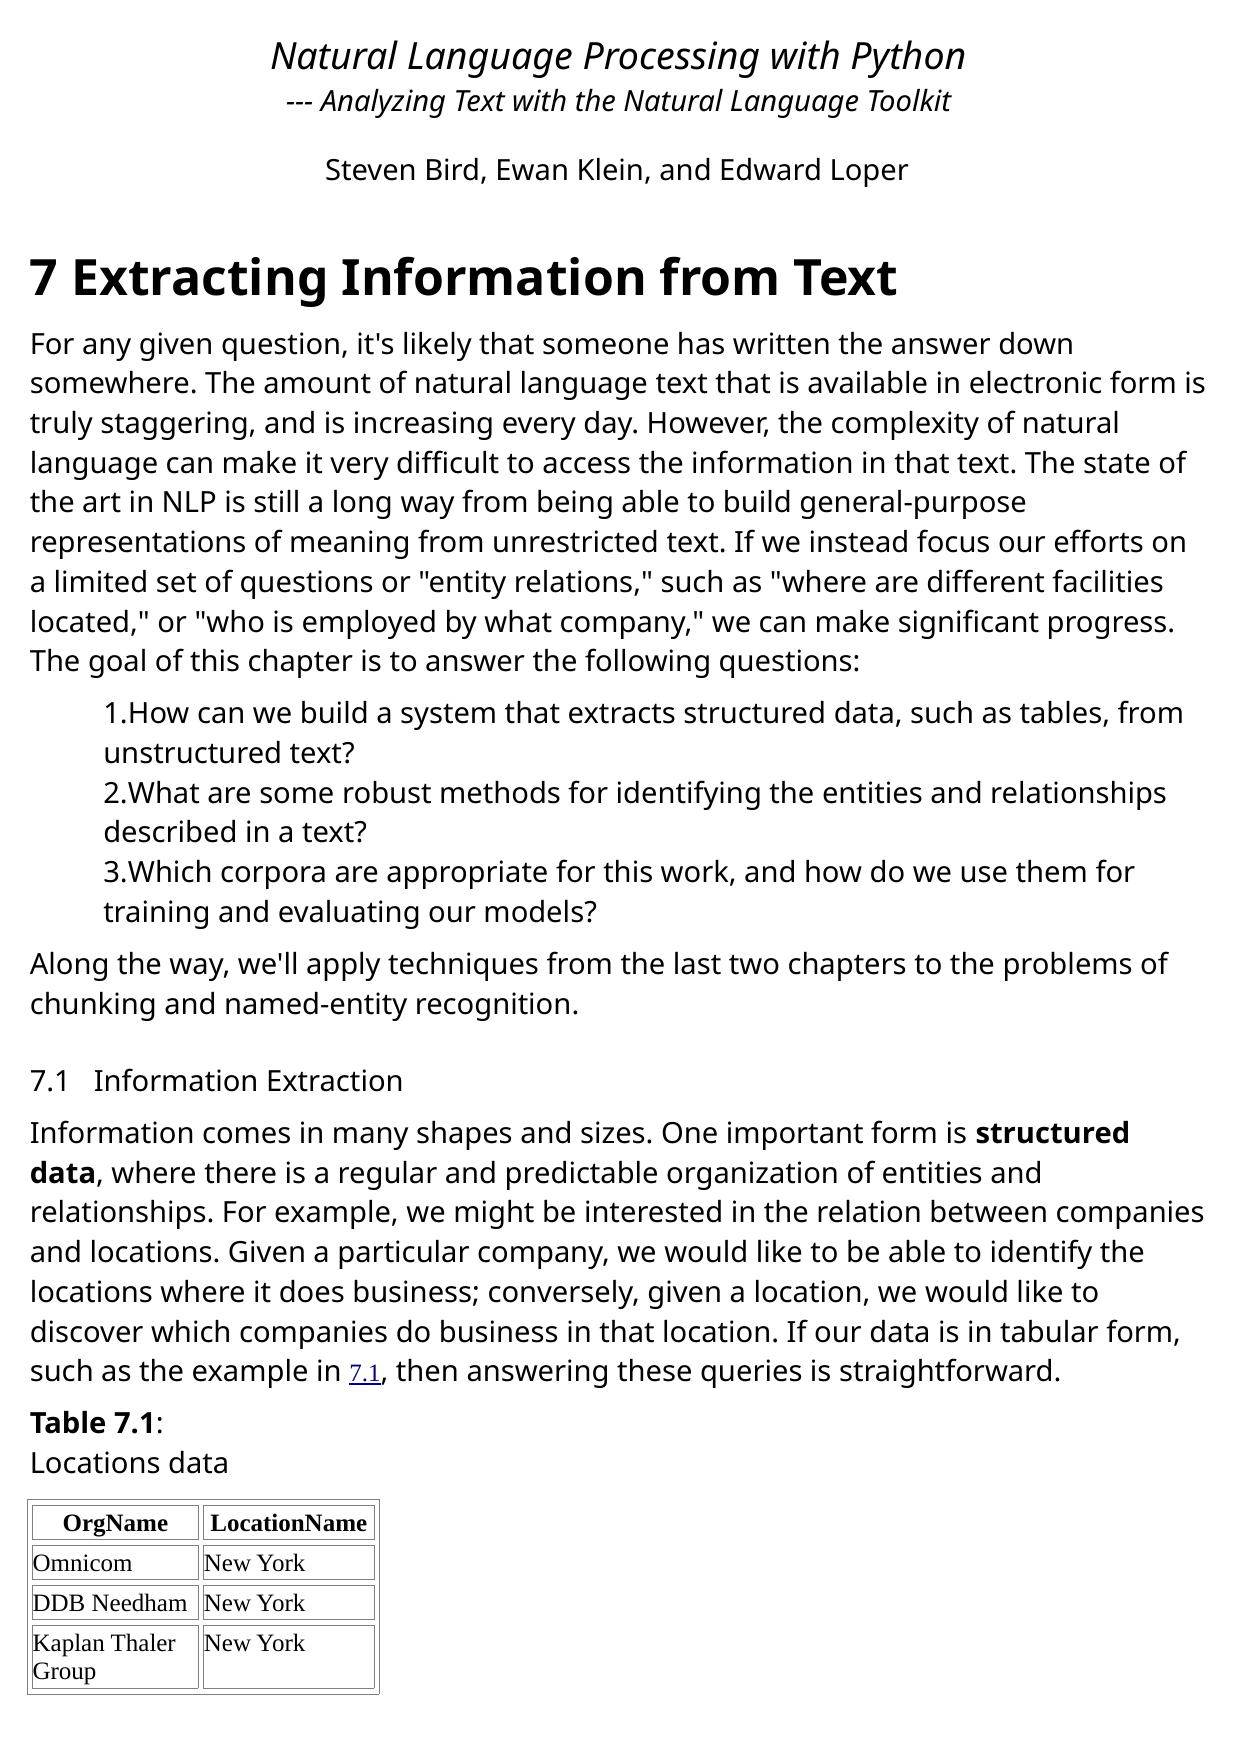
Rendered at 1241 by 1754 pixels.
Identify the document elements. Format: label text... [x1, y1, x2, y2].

list How can we build a system that extracts structured data, such as tables, from unstructured text? [29, 693, 1211, 772]
table_cell New York [201, 1539, 376, 1579]
text Table 7.1: [29, 1403, 1211, 1442]
text Along the way, we'll apply techniques from the last two chapters to the problems of chunking and named-entity recognition. [29, 943, 1211, 1023]
table_header LocationName [201, 1500, 376, 1539]
list Which corpora are appropriate for this work, and how do we use them for training and evaluating our models? [29, 851, 1211, 931]
text Natural Language Processing with Python --- Analyzing Text with the Natural Language Toolkit Steven Bird, Ewan Klein, and Edward Loper [29, 29, 1211, 189]
table_cell Kaplan Thaler Group [30, 1619, 201, 1688]
table_cell Omnicom [30, 1539, 201, 1579]
list What are some robust methods for identifying the entities and relationships described in a text? [29, 772, 1211, 851]
table_cell DDB Needham [30, 1579, 201, 1619]
text Information comes in many shapes and sizes. One important form is structured data, where there is a regular and predictable organization of entities and relationships. For example, we might be interested in the relation between companies and locations. Given a particular company, we would like to be able to identify the locations where it does business; conversely, given a location, we would like to discover which companies do business in that location. If our data is in tabular form, such as the example in 7.1, then answering these queries is straightforward. [29, 1112, 1211, 1390]
text Locations data [29, 1442, 1211, 1482]
subtitle 7.1 Information Extraction [29, 1060, 1211, 1100]
table_cell New York [201, 1619, 376, 1688]
subtitle 7 Extracting Information from Text [29, 242, 1211, 311]
table_header OrgName [30, 1500, 201, 1539]
table_cell New York [201, 1579, 376, 1619]
text For any given question, it's likely that someone has written the answer down somewhere. The amount of natural language text that is available in electronic form is truly staggering, and is increasing every day. However, the complexity of natural language can make it very difficult to access the information in that text. The state of the art in NLP is still a long way from being able to build general-purpose representations of meaning from unrestricted text. If we instead focus our efforts on a limited set of questions or "entity relations," such as "where are different facilities located," or "who is employed by what company," we can make significant progress. The goal of this chapter is to answer the following questions: [29, 323, 1211, 680]
